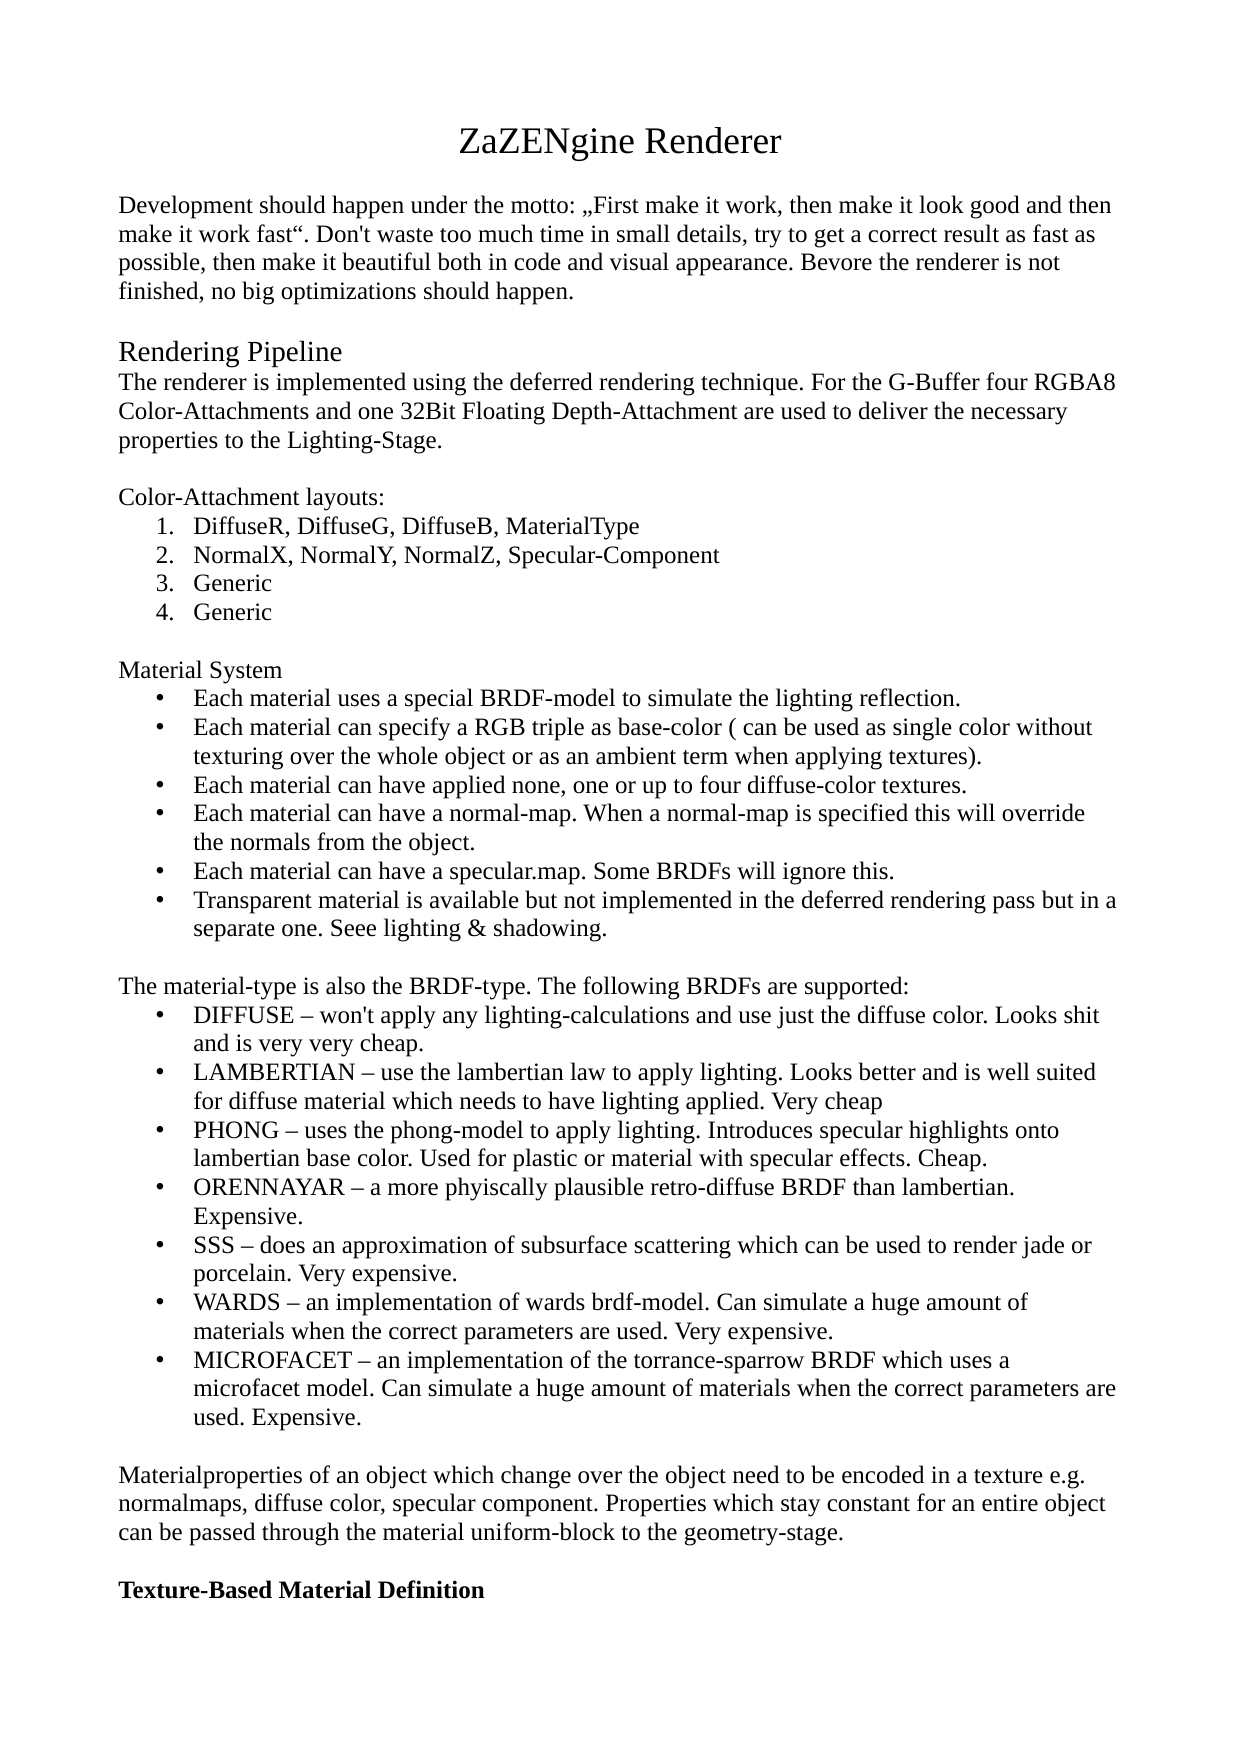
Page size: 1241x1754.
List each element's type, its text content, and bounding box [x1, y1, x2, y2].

text Color-Attachment layouts: [118, 482, 1122, 511]
list Each material can have applied none, one or up to four diffuse-color textures. [156, 770, 1122, 798]
list Generic [156, 568, 1122, 597]
text The renderer is implemented using the deferred rendering technique. For the G-Buffer four RGBA8 Color-Attachments and one 32Bit Floating Depth-Attachment are used to deliver the necessary properties to the Lighting-Stage. [118, 367, 1122, 453]
list DiffuseR, DiffuseG, DiffuseB, MaterialType [156, 511, 1122, 540]
text The material-type is also the BRDF-type. The following BRDFs are supported: [118, 971, 1122, 1000]
list DIFFUSE – won't apply any lighting-calculations and use just the diffuse color. Looks shit and is very very cheap. [156, 1000, 1122, 1057]
text Rendering Pipeline [118, 334, 1122, 367]
list Transparent material is available but not implemented in the deferred rendering pass but in a separate one. Seee lighting & shadowing. [156, 885, 1122, 942]
list Each material can have a specular.map. Some BRDFs will ignore this. [156, 856, 1122, 885]
list Each material can specify a RGB triple as base-color ( can be used as single color without texturing over the whole object or as an ambient term when applying textures). [156, 712, 1122, 770]
text Texture-Based Material Definition [118, 1575, 1122, 1603]
list Generic [156, 597, 1122, 626]
list PHONG – uses the phong-model to apply lighting. Introduces specular highlights onto lambertian base color. Used for plastic or material with specular effects. Cheap. [156, 1115, 1122, 1172]
list SSS – does an approximation of subsurface scattering which can be used to render jade or porcelain. Very expensive. [156, 1230, 1122, 1287]
text ZaZENgine Renderer [118, 118, 1122, 161]
text Material System [118, 655, 1122, 683]
list MICROFACET – an implementation of the torrance-sparrow BRDF which uses a microfacet model. Can simulate a huge amount of materials when the correct parameters are used. Expensive. [156, 1345, 1122, 1431]
list NormalX, NormalY, NormalZ, Specular-Component [156, 540, 1122, 568]
list Each material uses a special BRDF-model to simulate the lighting reflection. [156, 683, 1122, 712]
text Materialproperties of an object which change over the object need to be encoded in a texture e.g. normalmaps, diffuse color, specular component. Properties which stay constant for an entire object can be passed through the material uniform-block to the geometry-stage. [118, 1460, 1122, 1546]
list Each material can have a normal-map. When a normal-map is specified this will override the normals from the object. [156, 798, 1122, 856]
list WARDS – an implementation of wards brdf-model. Can simulate a huge amount of materials when the correct parameters are used. Very expensive. [156, 1287, 1122, 1345]
text Development should happen under the motto: „First make it work, then make it look good and then make it work fast“. Don't waste too much time in small details, try to get a correct result as fast as possible, then make it beautiful both in code and visual appearance. Bevore the renderer is not finished, no big optimizations should happen. [118, 190, 1122, 305]
list LAMBERTIAN – use the lambertian law to apply lighting. Looks better and is well suited for diffuse material which needs to have lighting applied. Very cheap [156, 1057, 1122, 1115]
list ORENNAYAR – a more phyiscally plausible retro-diffuse BRDF than lambertian. Expensive. [156, 1172, 1122, 1230]
